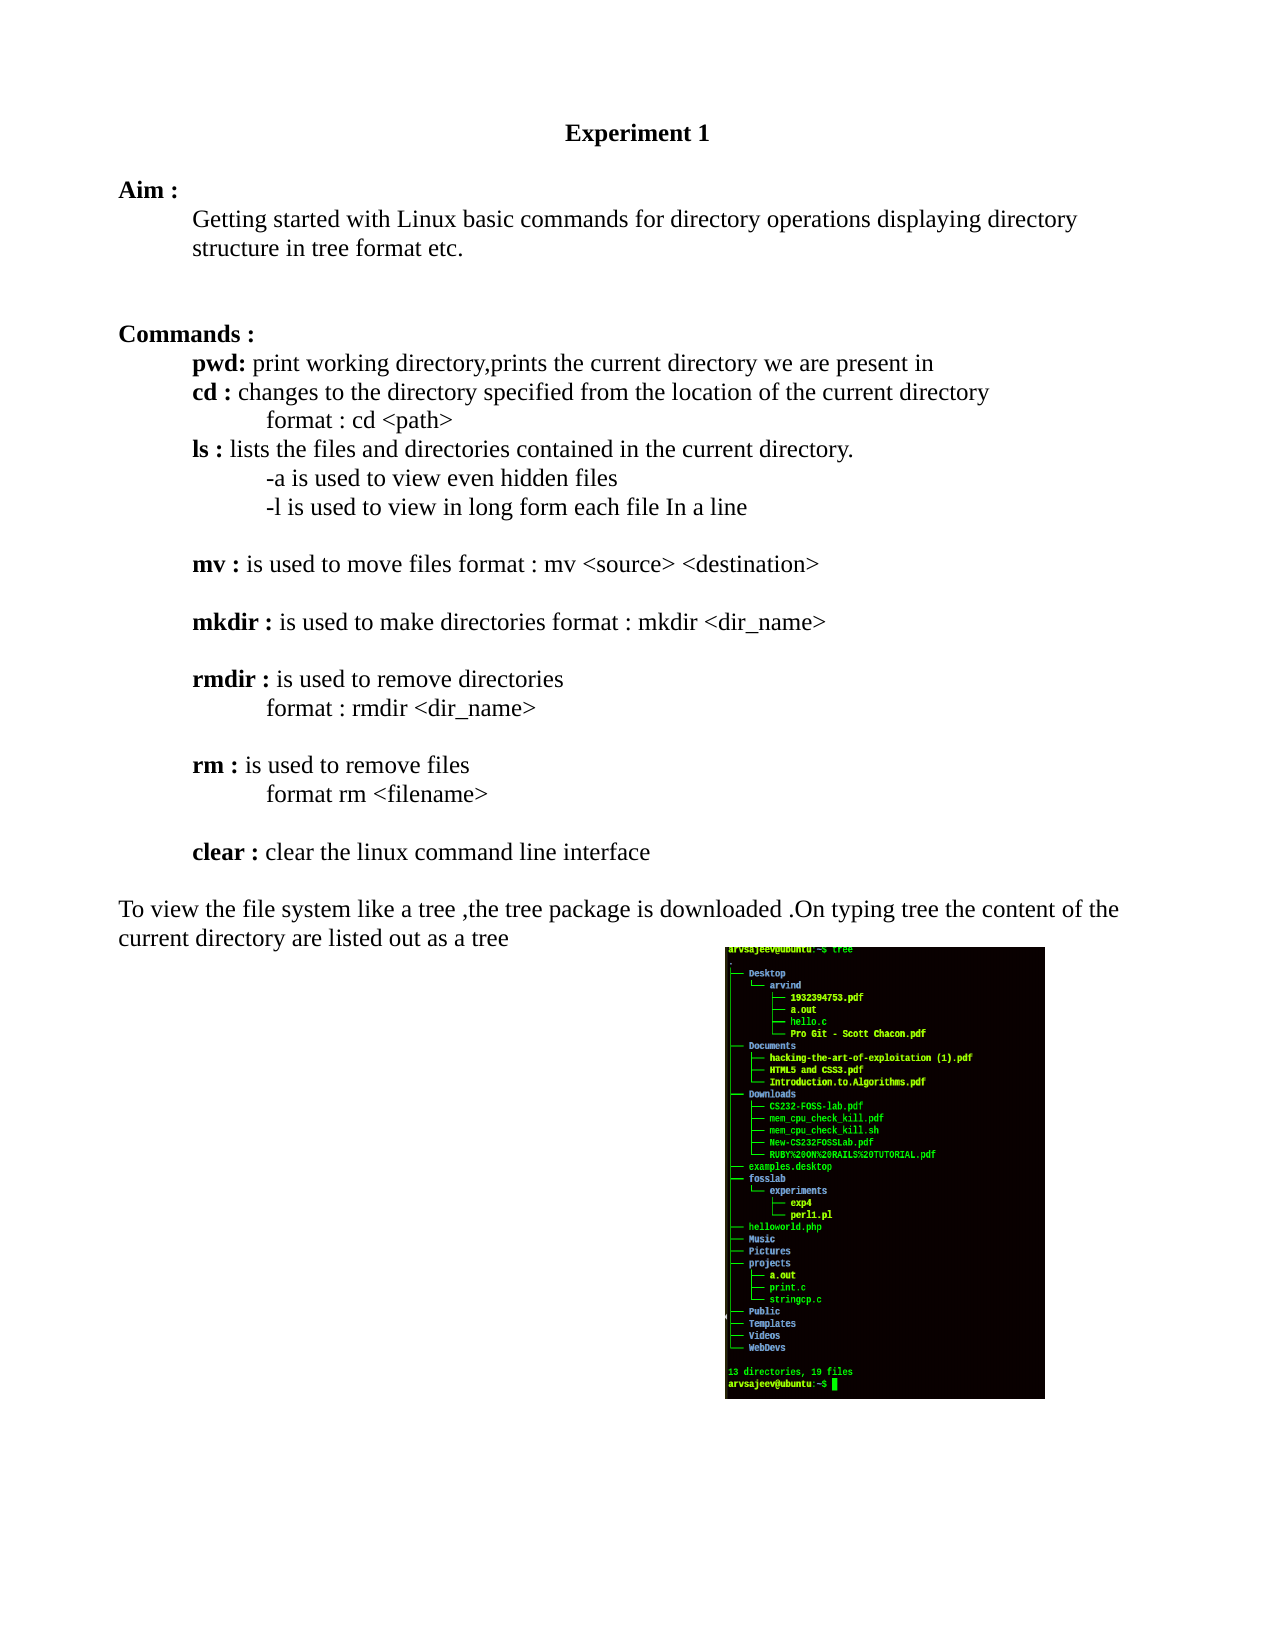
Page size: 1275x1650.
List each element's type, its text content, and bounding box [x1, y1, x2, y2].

text format : cd <path> [118, 406, 1157, 434]
text structure in tree format etc. [118, 233, 1157, 262]
text rm : is used to remove files [118, 751, 1157, 779]
text pwd: print working directory,prints the current directory we are present in [118, 348, 1157, 377]
picture [725, 947, 766, 1396]
text mv : is used to move files format : mv <source> <destination> [118, 549, 1157, 578]
text -a is used to view even hidden files [118, 463, 1157, 492]
text Experiment 1 [118, 118, 1157, 147]
text clear : clear the linux command line interface [118, 837, 1157, 866]
text format : rmdir <dir_name> [118, 693, 1157, 722]
text mkdir : is used to make directories format : mkdir <dir_name> [118, 607, 1157, 636]
text rmdir : is used to remove directories [118, 664, 1157, 693]
text cd : changes to the directory specified from the location of the current directory [118, 377, 1157, 406]
text Commands : [118, 319, 1157, 348]
text Getting started with Linux basic commands for directory operations displaying directory [118, 204, 1157, 233]
text Aim : [118, 176, 1157, 204]
text To view the file system like a tree ,the tree package is downloaded .On typing tree the content of the current directory are listed out as a tree [118, 894, 1157, 952]
text format rm <filename> [118, 779, 1157, 808]
text -l is used to view in long form each file In a line [118, 492, 1157, 521]
text ls : lists the files and directories contained in the current directory. [118, 434, 1157, 463]
